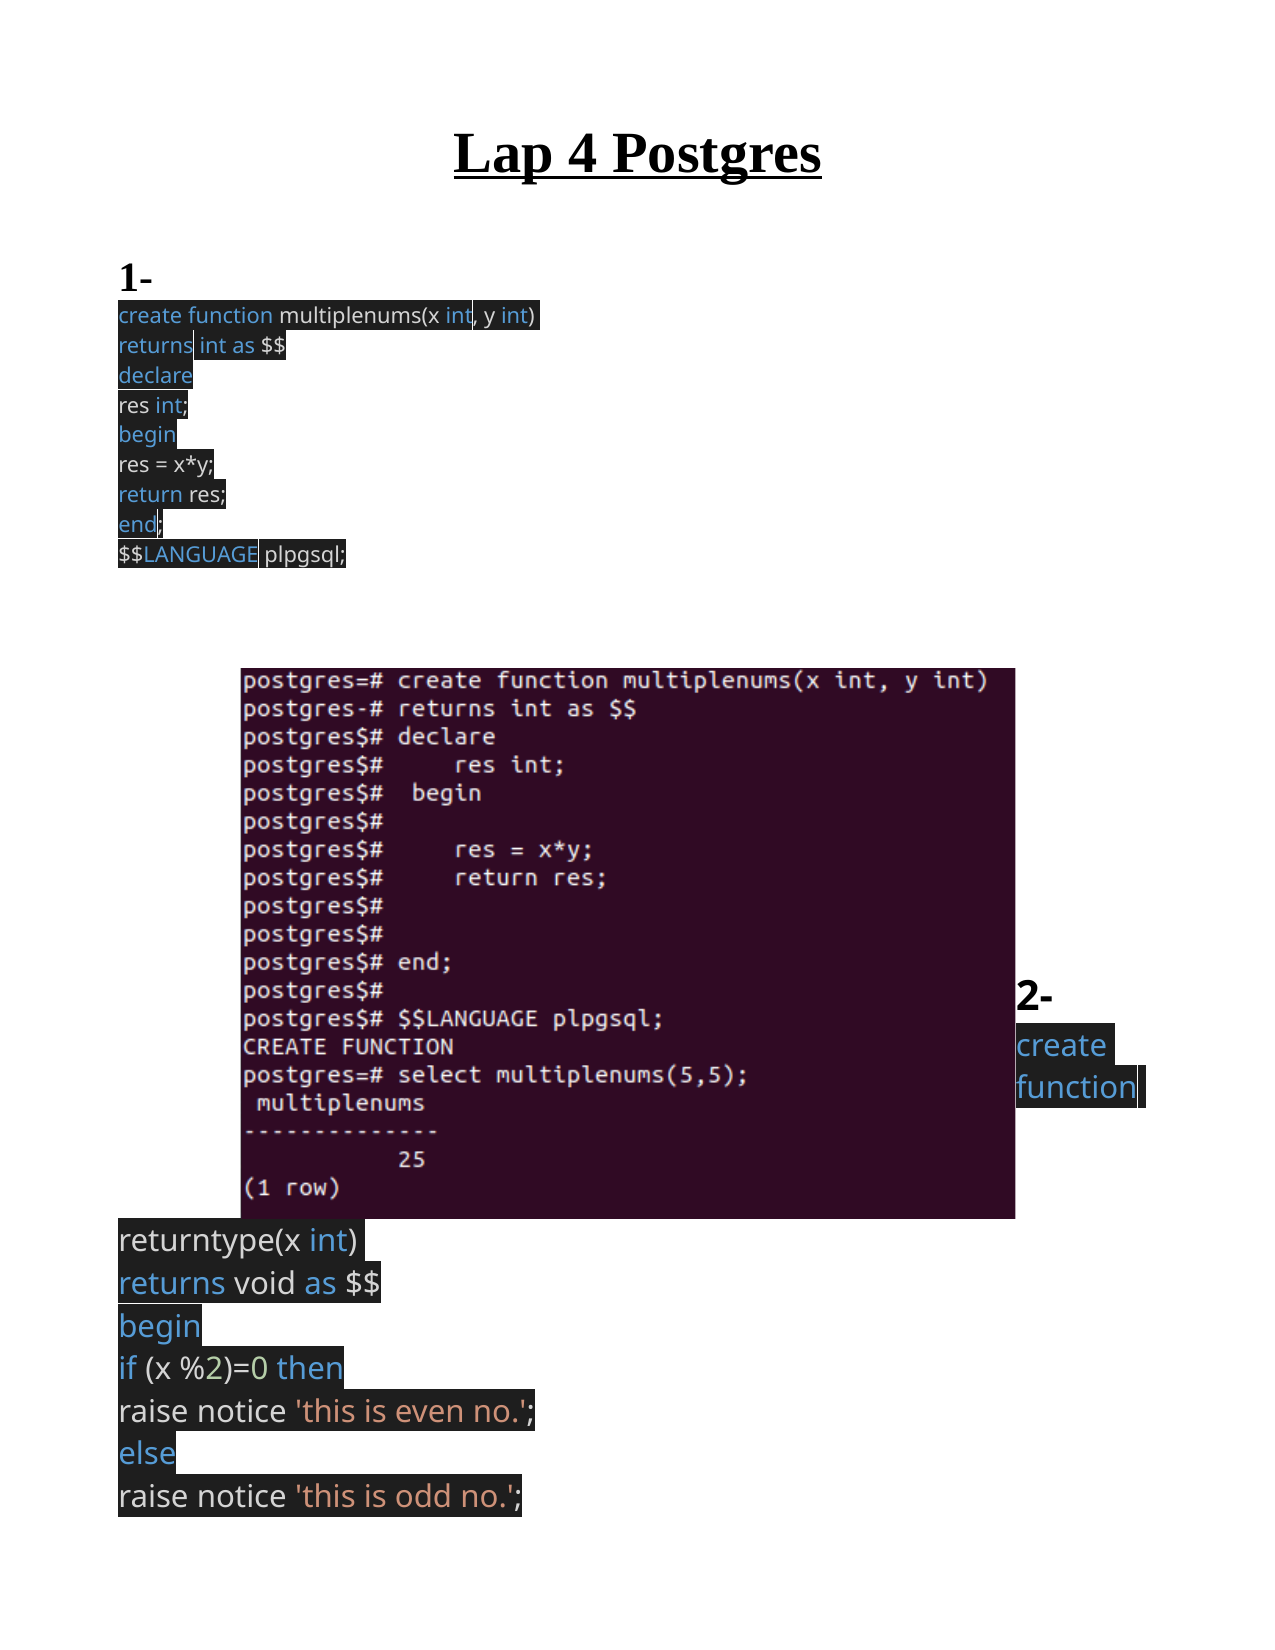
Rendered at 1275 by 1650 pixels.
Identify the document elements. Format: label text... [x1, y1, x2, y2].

text [118, 966, 240, 1022]
text else [118, 1431, 1157, 1474]
text Lap 4 Postgres [118, 118, 1157, 185]
text res = x*y; [118, 449, 1157, 479]
text declare [118, 360, 1157, 389]
text returns void as $$ [118, 1261, 1157, 1303]
text returns int as $$ [118, 330, 1157, 360]
text create function multiplenums(x int, y int) [118, 300, 1157, 330]
text res int; [118, 389, 1157, 419]
text return res; [118, 479, 1157, 509]
text if (x %2)=0 then [118, 1346, 1157, 1389]
text 2- [1016, 966, 1157, 1022]
text create function returntype(x int) [118, 1022, 1157, 1261]
picture [240, 668, 1016, 1219]
text $$LANGUAGE plpgsql; [118, 538, 1157, 568]
text begin [118, 1303, 1157, 1346]
text raise notice 'this is odd no.'; [118, 1474, 1157, 1517]
text end; [118, 509, 1157, 538]
text raise notice 'this is even no.'; [118, 1389, 1157, 1431]
text 1- [118, 252, 1157, 300]
text begin [118, 419, 1157, 449]
